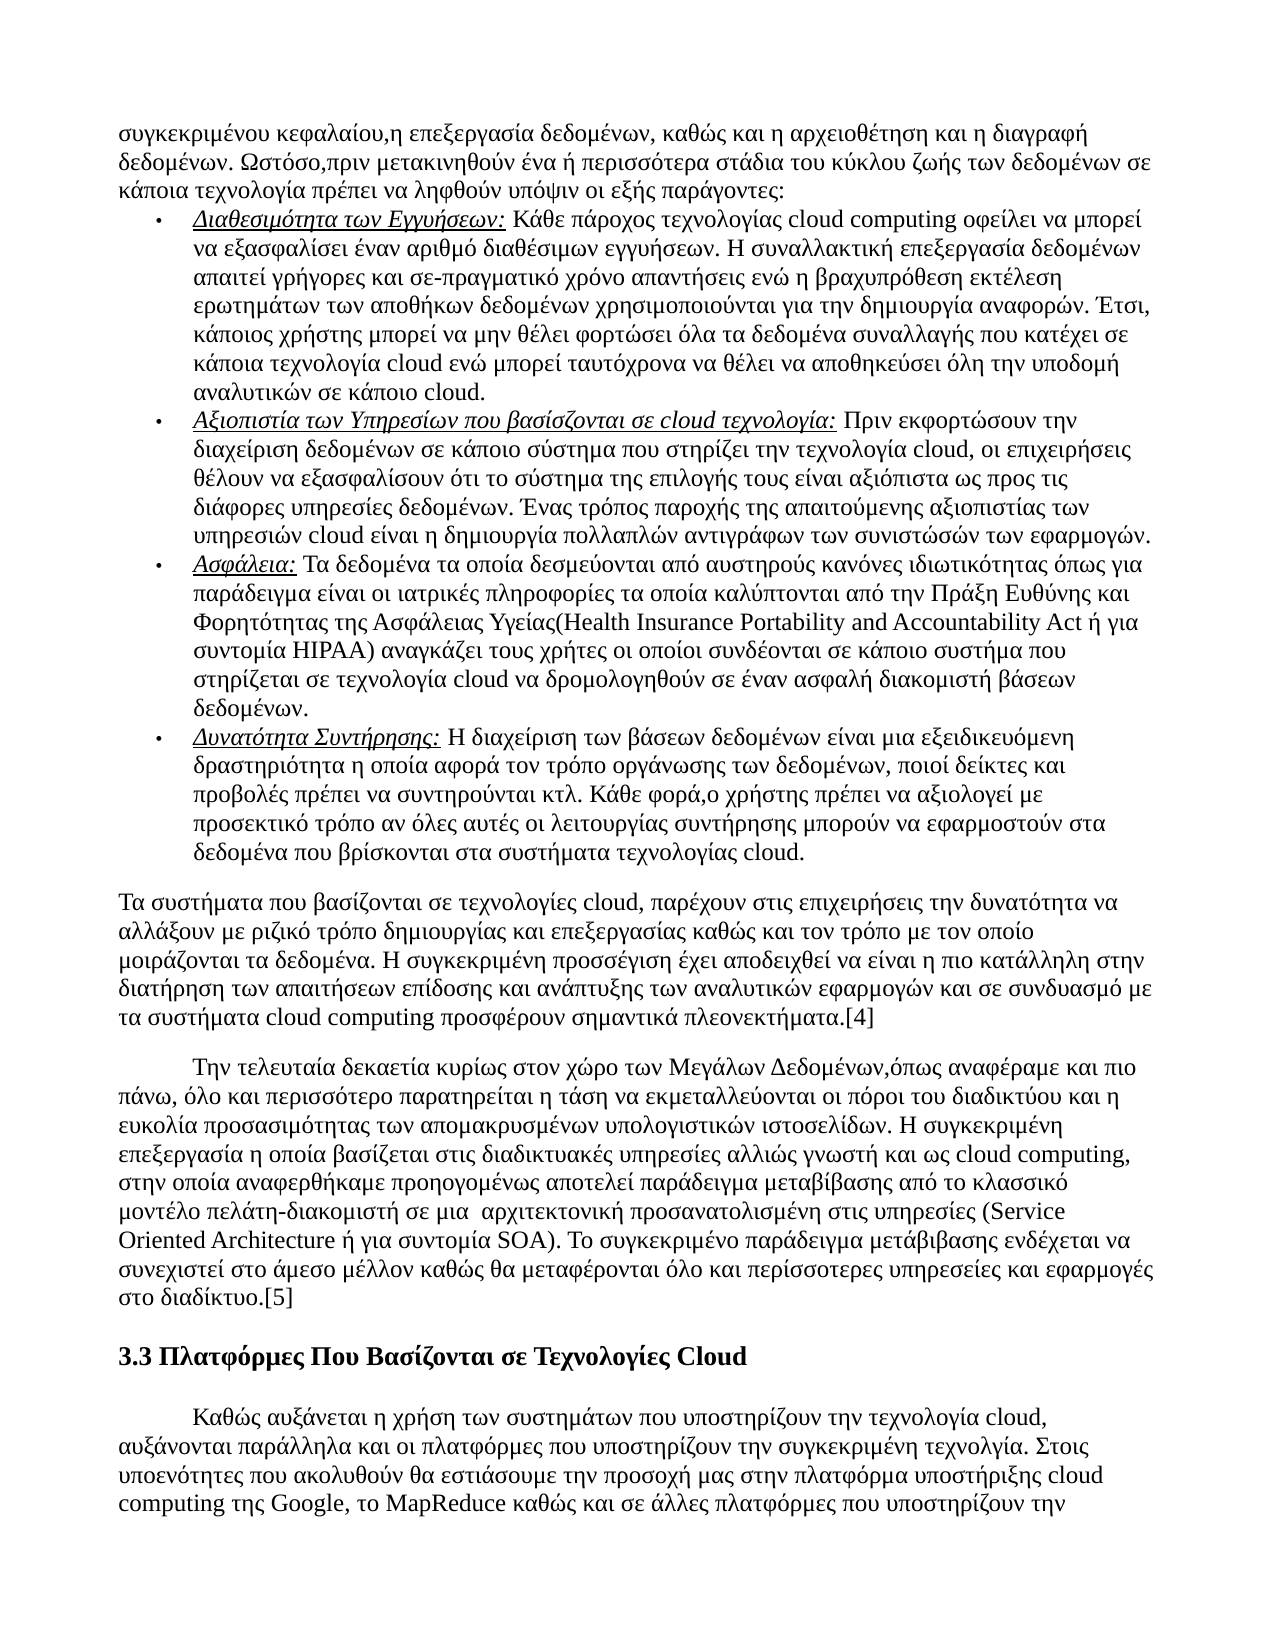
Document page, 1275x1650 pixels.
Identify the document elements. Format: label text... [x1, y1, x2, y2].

list Ασφάλεια: Τα δεδομένα τα οποία δεσμεύονται από αυστηρούς κανόνες ιδιωτικότητας όπως για παράδειγμα είναι οι ιατρικές πληροφορίες τα οποία καλύπτονται από την Πράξη Ευθύνης και Φορητότητας της Ασφάλειας Υγείας(Health Insurance Portability and Accountability Act ή για συντομία HIPAA) αναγκάζει τους χρήτες οι οποίοι συνδέονται σε κάποιο συστήμα που στηρίζεται σε τεχνολογία cloud να δρομολογηθούν σε έναν ασφαλή διακομιστή βάσεων δεδομένων. [156, 549, 1157, 722]
list Δυνατότητα Συντήρησης: Η διαχείριση των βάσεων δεδομένων είναι μια εξειδικευόμενη δραστηριότητα η οποία αφορά τον τρόπο οργάνωσης των δεδομένων, ποιοί δείκτες και προβολές πρέπει να συντηρούνται κτλ. Κάθε φορά,ο χρήστης πρέπει να αξιολογεί με προσεκτικό τρόπο αν όλες αυτές οι λειτουργίας συντήρησης μπορούν να εφαρμοστούν στα δεδομένα που βρίσκονται στα συστήματα τεχνολογίας cloud. [156, 722, 1157, 866]
list Αξιοπιστία των Υπηρεσίων που βασίσζονται σε cloud τεχνολογία: Πριν εκφορτώσουν την διαχείριση δεδομένων σε κάποιο σύστημα που στηρίζει την τεχνολογία cloud, οι επιχειρήσεις θέλουν να εξασφαλίσουν ότι το σύστημα της επιλογής τους είναι αξιόπιστα ως προς τις διάφορες υπηρεσίες δεδομένων. Ένας τρόπος παροχής της απαιτούμενης αξιοπιστίας των υπηρεσιών cloud είναι η δημιουργία πολλαπλών αντιγράφων των συνιστώσών των εφαρμογών. [156, 406, 1157, 549]
text Καθώς αυξάνεται η χρήση των συστημάτων που υποστηρίζουν την τεχνολογία cloud, αυξάνονται παράλληλα και οι πλατφόρμες που υποστηρίζουν την συγκεκριμένη τεχνολγία. Στοις υποενότητες που ακολυθούν θα εστιάσουμε την προσοχή μας στην πλατφόρμα υποστήριξης cloud computing της Google, το MapReduce καθώς και σε άλλες πλατφόρμες που υποστηρίζουν την [118, 1402, 1157, 1517]
text 3.3 Πλατφόρμες Που Βασίζονται σε Τεχνολογίες Cloud [118, 1340, 1157, 1371]
text Τα συστήματα που βασίζονται σε τεχνολογίες cloud, παρέχουν στις επιχειρήσεις την δυνατότητα να αλλάξουν με ριζικό τρόπο δημιουργίας και επεξεργασίας καθώς και τον τρόπο με τον οποίο μοιράζονται τα δεδομένα. Η συγκεκριμένη προσσέγιση έχει αποδειχθεί να είναι η πιο κατάλληλη στην διατήρηση των απαιτήσεων επίδοσης και ανάπτυξης των αναλυτικών εφαρμογών και σε συνδυασμό με τα συστήματα cloud computing προσφέρουν σημαντικά πλεονεκτήματα.[4] [118, 887, 1157, 1031]
text συγκεκριμένου κεφαλαίου,η επεξεργασία δεδομένων, καθώς και η αρχειοθέτηση και η διαγραφή δεδομένων. Ωστόσο,πριν μετακινηθούν ένα ή περισσότερα στάδια του κύκλου ζωής των δεδομένων σε κάποια τεχνολογία πρέπει να ληφθούν υπόψιν οι εξής παράγοντες: [118, 118, 1157, 204]
list Διαθεσιμότητα των Εγγυήσεων: Κάθε πάροχος τεχνολογίας cloud computing οφείλει να μπορεί να εξασφαλίσει έναν αριθμό διαθέσιμων εγγυήσεων. Η συναλλακτική επεξεργασία δεδομένων απαιτεί γρήγορες και σε-πραγματικό χρόνο απαντήσεις ενώ η βραχυπρόθεση εκτέλεση ερωτημάτων των αποθήκων δεδομένων χρησιμοποιούνται για την δημιουργία αναφορών. Έτσι, κάποιος χρήστης μπορεί να μην θέλει φορτώσει όλα τα δεδομένα συναλλαγής που κατέχει σε κάποια τεχνολογία cloud ενώ μπορεί ταυτόχρονα να θέλει να αποθηκεύσει όλη την υποδομή αναλυτικών σε κάποιο cloud. [156, 204, 1157, 406]
text Την τελευταία δεκαετία κυρίως στον χώρο των Μεγάλων Δεδομένων,όπως αναφέραμε και πιο πάνω, όλο και περισσότερο παρατηρείται η τάση να εκμεταλλεύονται οι πόροι του διαδικτύου και η ευκολία προσασιμότητας των απομακρυσμένων υπολογιστικών ιστοσελίδων. Η συγκεκριμένη επεξεργασία η οποία βασίζεται στις διαδικτυακές υπηρεσίες αλλιώς γνωστή και ως cloud computing, στην οποία αναφερθήκαμε προηογομένως αποτελεί παράδειγμα μεταβίβασης από το κλασσικό μοντέλο πελάτη-διακομιστή σε μια αρχιτεκτονική προσανατολισμένη στις υπηρεσίες (Service Oriented Architecture ή για συντομία SOA). Το συγκεκριμένο παράδειγμα μετάβιβασης ενδέχεται να συνεχιστεί στο άμεσο μέλλον καθώς θα μεταφέρονται όλο και περίσσοτερες υπηρεσείες και εφαρμογές στο διαδίκτυο.[5] [118, 1052, 1157, 1311]
